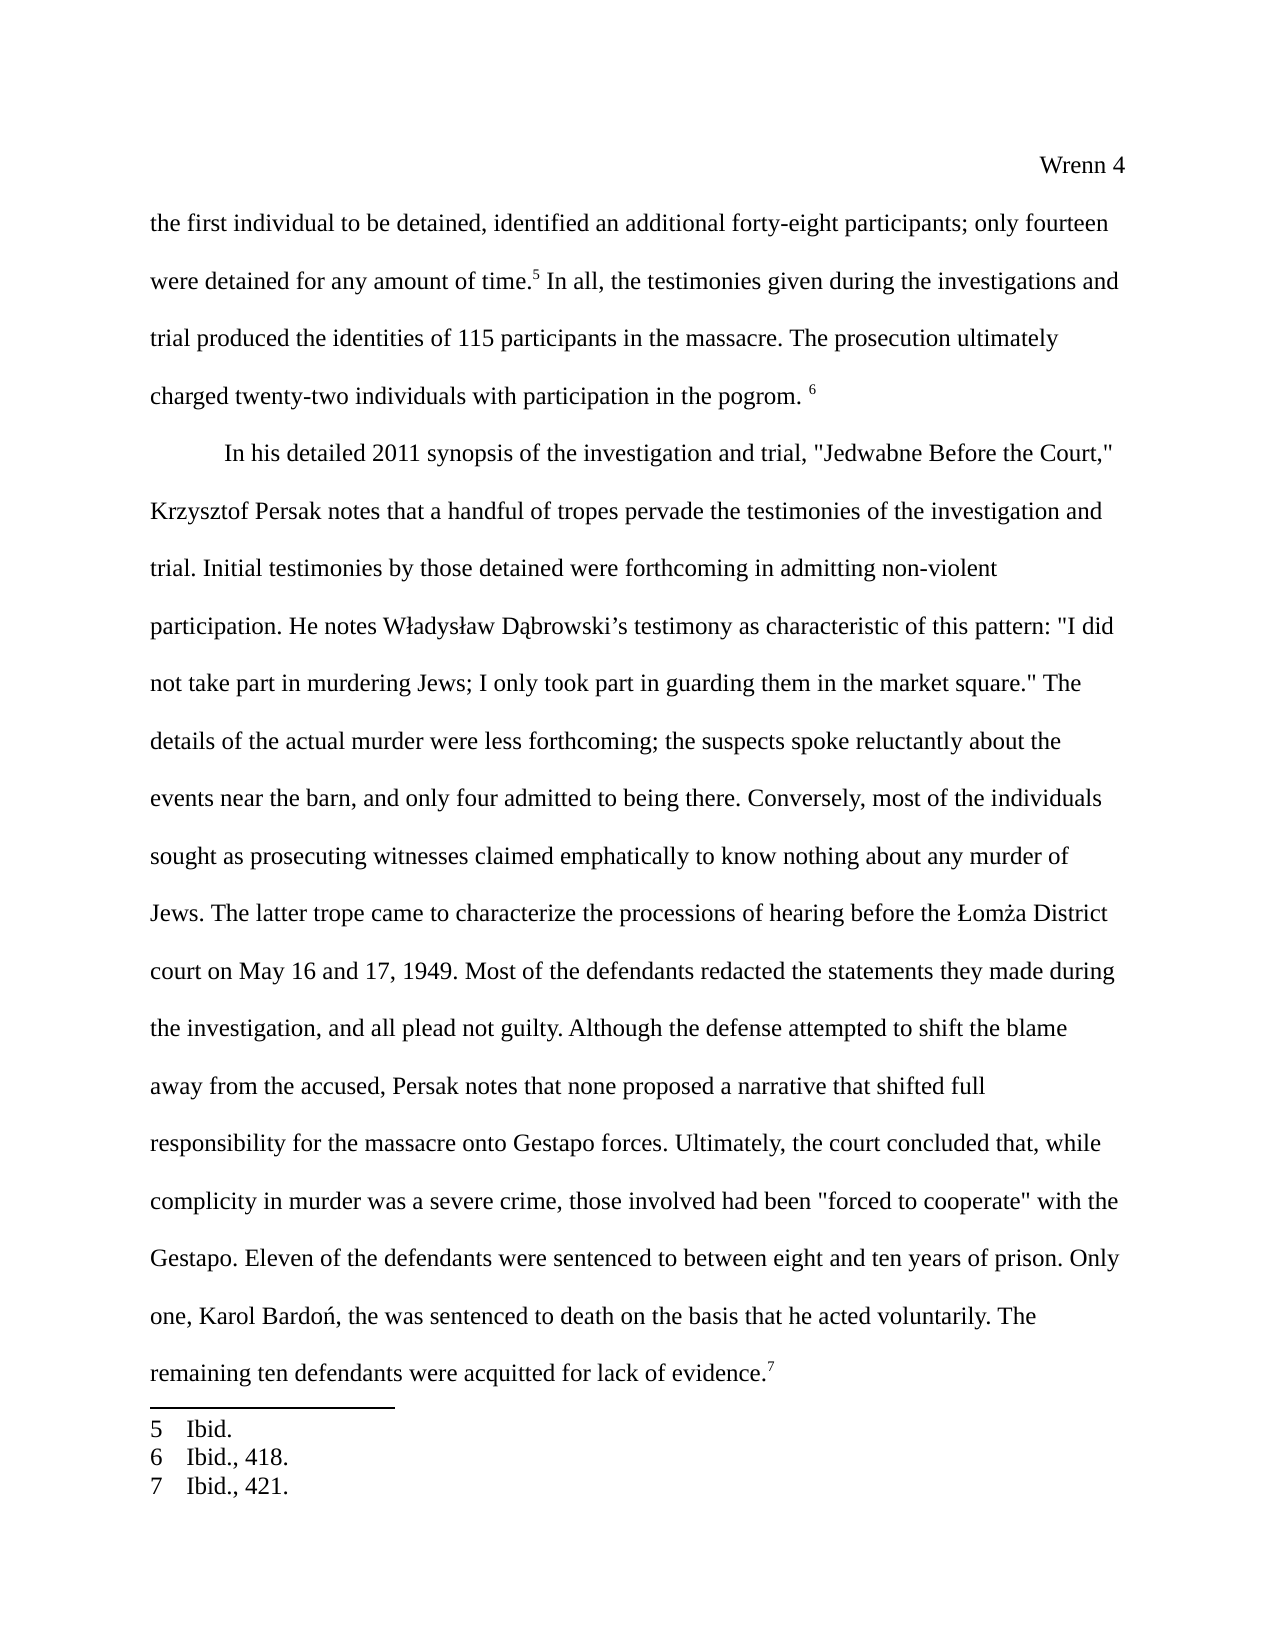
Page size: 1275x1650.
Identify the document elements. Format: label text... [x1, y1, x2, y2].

text Ibid., 418. [150, 1442, 1125, 1471]
text Ibid., 421. [150, 1471, 1125, 1500]
text Ibid. [150, 1414, 1125, 1442]
text In his detailed 2011 synopsis of the investigation and trial, "Jedwabne Before the Court," Krzysztof Persak notes that a handful of tropes pervade the testimonies of the investigation and trial. Initial testimonies by those detained were forthcoming in admitting non-violent participation. He notes Władysław Dąbrowski’s testimony as characteristic of this pattern: "I did not take part in murdering Jews; I only took part in guarding them in the market square." The details of the actual murder were less forthcoming; the suspects spoke reluctantly about the events near the barn, and only four admitted to being there. Conversely, most of the individuals sought as prosecuting witnesses claimed emphatically to know nothing about any murder of Jews. The latter trope came to characterize the processions of hearing before the Łomża District court on May 16 and 17, 1949. Most of the defendants redacted the statements they made during the investigation, and all plead not guilty. Although the defense attempted to shift the blame away from the accused, Persak notes that none proposed a narrative that shifted full responsibility for the massacre onto Gestapo forces. Ultimately, the court concluded that, while complicity in murder was a severe crime, those involved had been "forced to cooperate" with the Gestapo. Eleven of the defendants were sentenced to between eight and ten years of prison. Only one, Karol Bardoń, the was sentenced to death on the basis that he acted voluntarily. The remaining ten defendants were acquitted for lack of evidence. [150, 438, 1125, 1387]
text the first individual to be detained, identified an additional forty-eight participants; only fourteen were detained for any amount of time. In all, the testimonies given during the investigations and trial produced the identities of 115 participants in the massacre. The prosecution ultimately charged twenty-two individuals with participation in the pogrom. [150, 208, 1125, 409]
